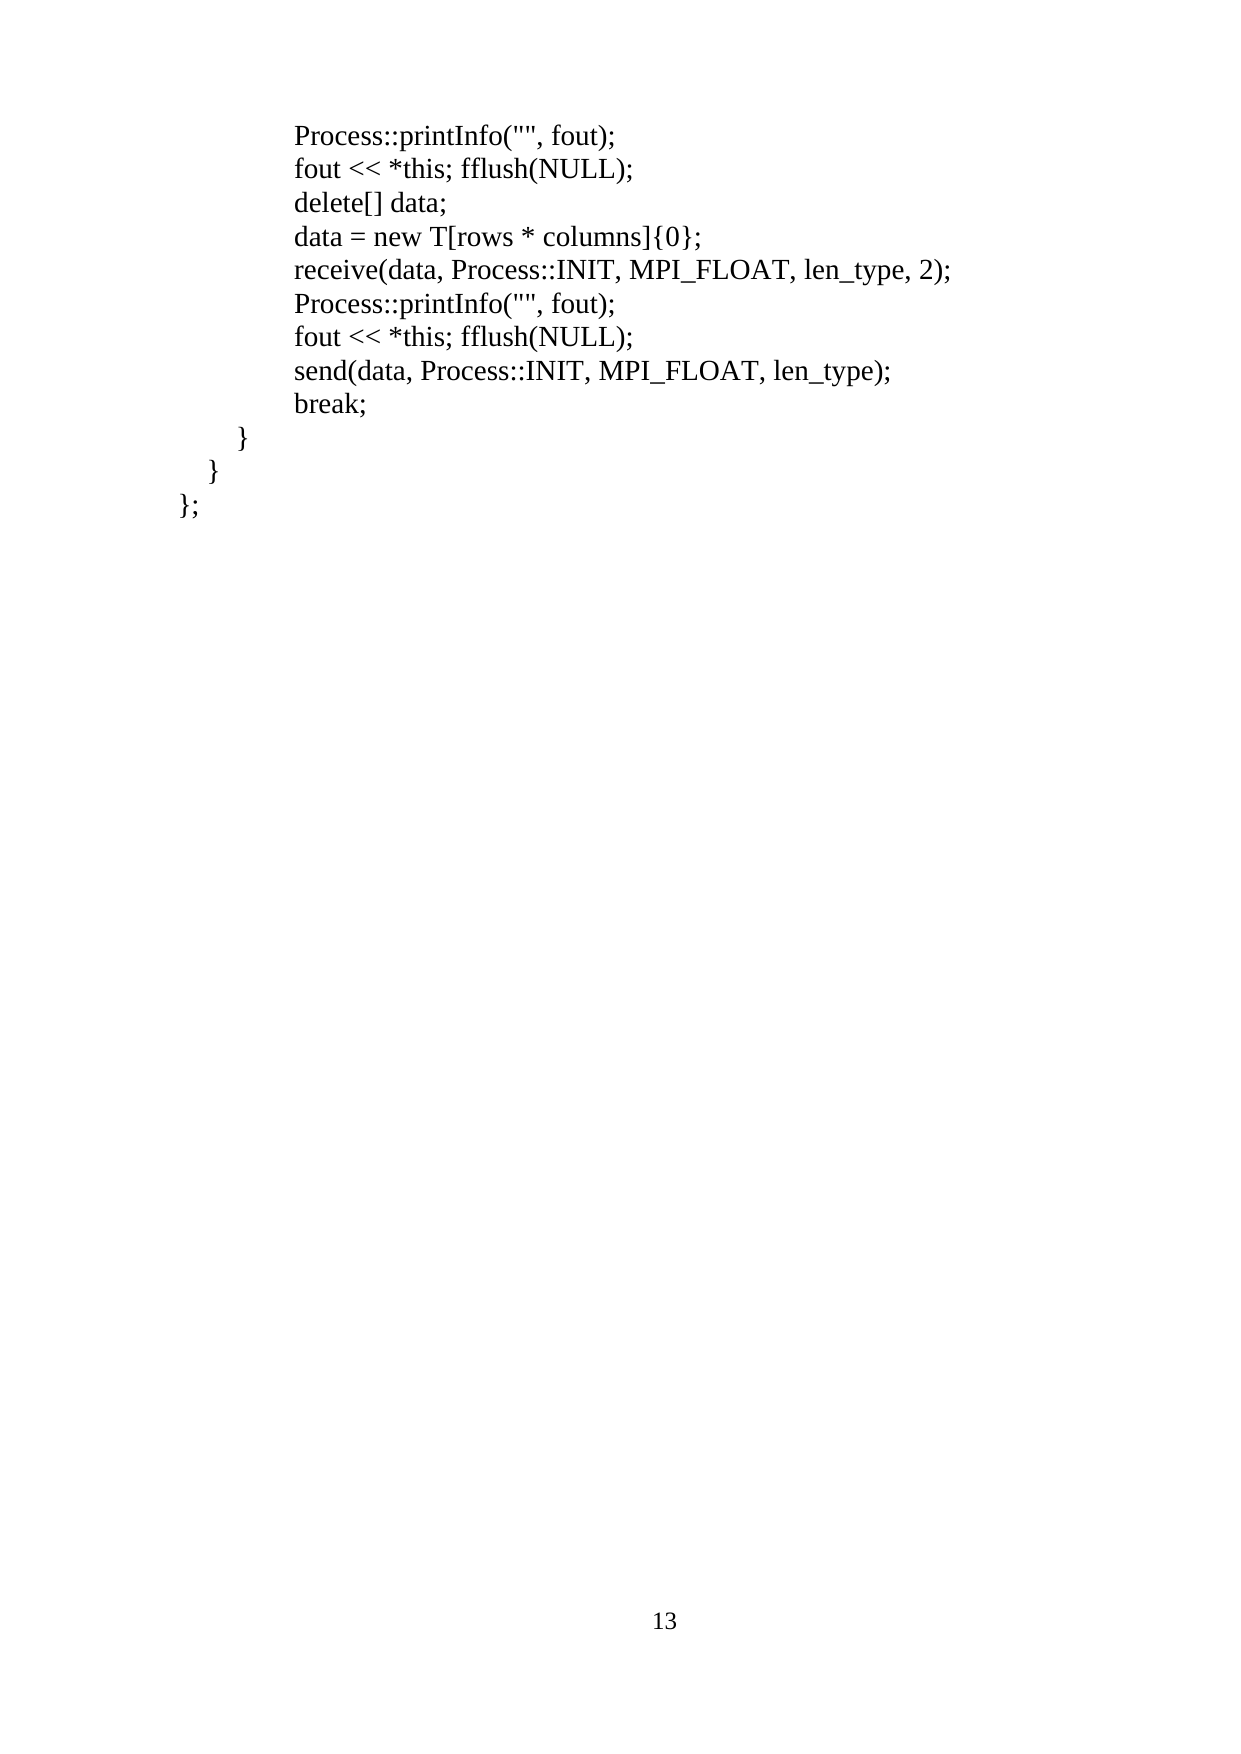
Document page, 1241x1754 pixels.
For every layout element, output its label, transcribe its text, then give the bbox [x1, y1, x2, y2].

text }; [177, 487, 1152, 521]
text send(data, Process::INIT, MPI_FLOAT, len_type); [177, 353, 1152, 386]
text break; [177, 386, 1152, 420]
text Process::printInfo("", fout); [177, 118, 1152, 152]
text } [177, 453, 1152, 487]
text Process::printInfo("", fout); [177, 286, 1152, 319]
text fout << *this; fflush(NULL); [177, 319, 1152, 353]
text data = new T[rows * columns]{0}; [177, 219, 1152, 252]
text receive(data, Process::INIT, MPI_FLOAT, len_type, 2); [177, 252, 1152, 286]
text delete[] data; [177, 185, 1152, 219]
text fout << *this; fflush(NULL); [177, 152, 1152, 185]
text } [177, 420, 1152, 453]
